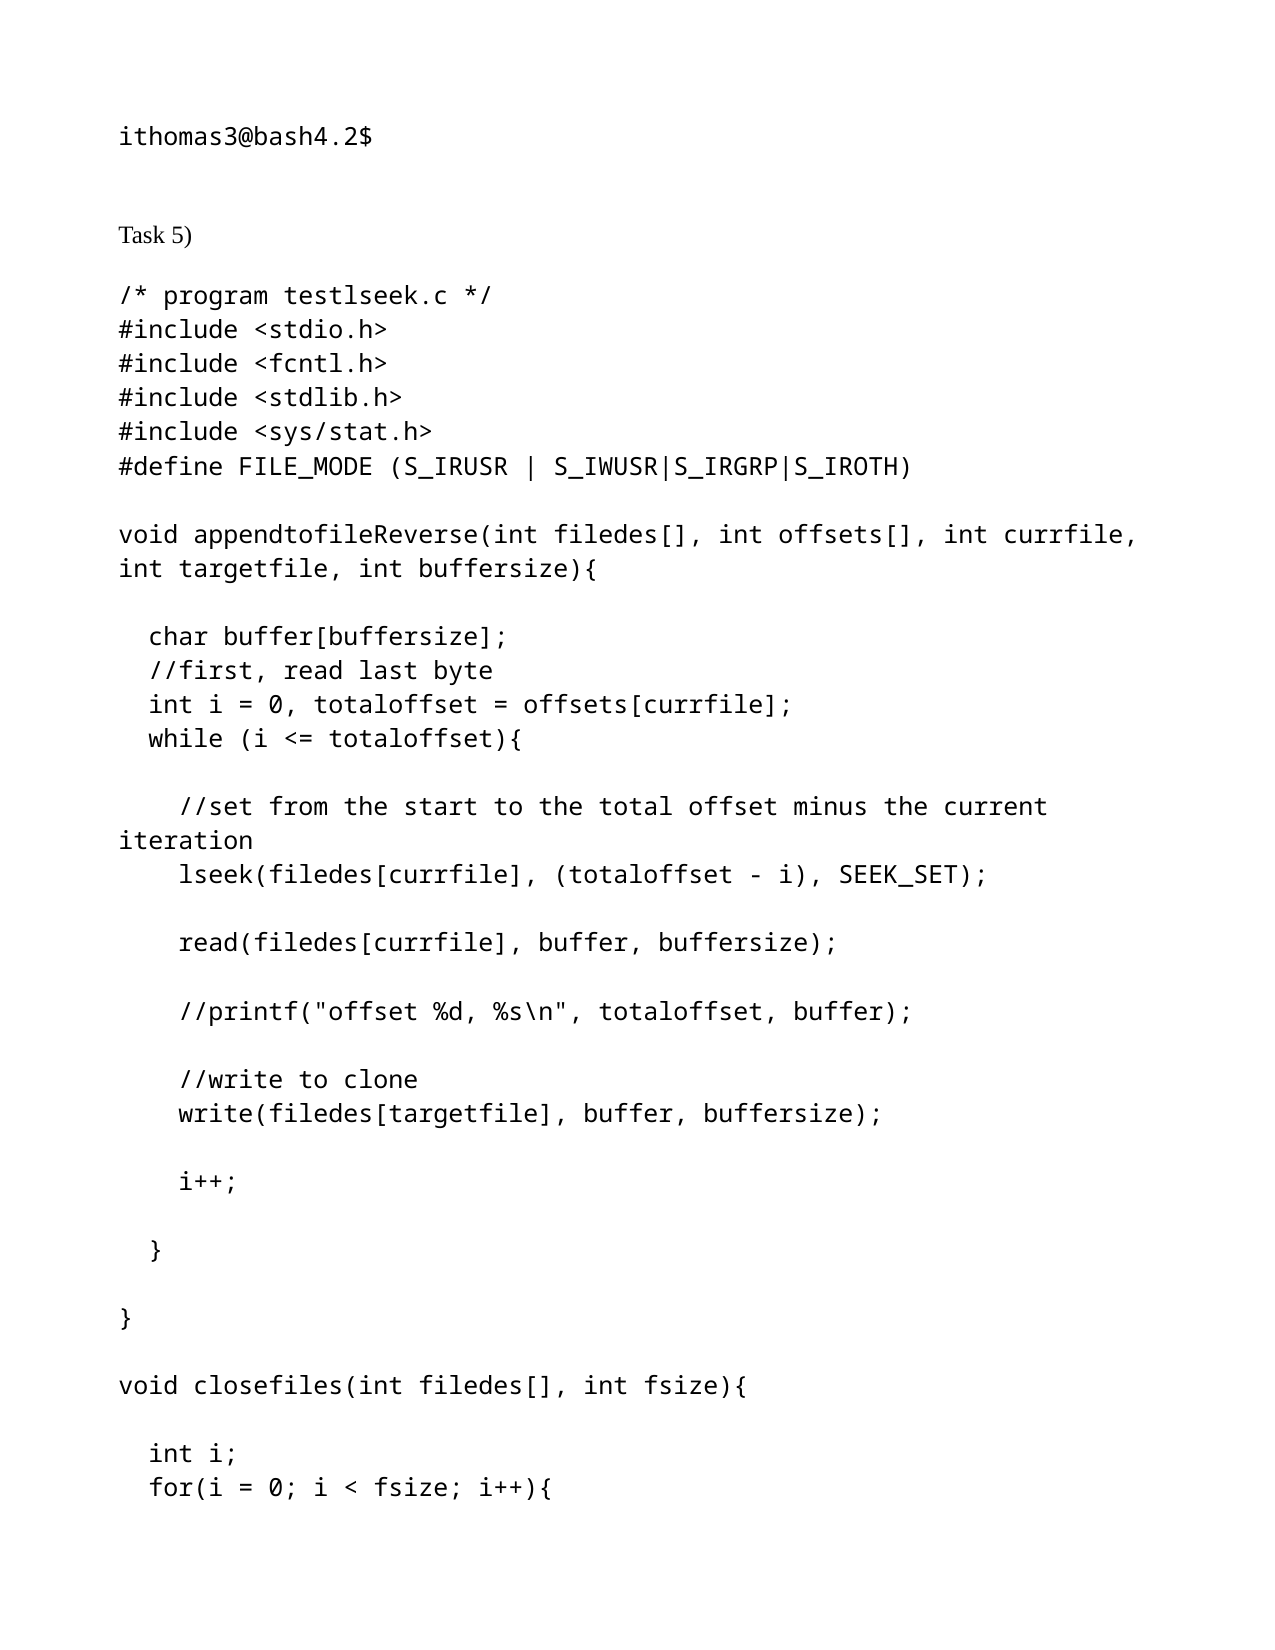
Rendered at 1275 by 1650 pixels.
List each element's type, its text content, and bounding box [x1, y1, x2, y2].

text lseek(filedes[currfile], (totaloffset - i), SEEK_SET); [118, 857, 1157, 891]
text for(i = 0; i < fsize; i++){ [118, 1470, 1157, 1504]
text } [118, 1232, 1157, 1266]
text int i = 0, totaloffset = offsets[currfile]; [118, 687, 1157, 721]
text int i; [118, 1436, 1157, 1470]
text Task 5) [118, 220, 1157, 249]
text write(filedes[targetfile], buffer, buffersize); [118, 1095, 1157, 1129]
text while (i <= totaloffset){ [118, 721, 1157, 755]
text read(filedes[currfile], buffer, buffersize); [118, 925, 1157, 959]
text } [118, 1300, 1157, 1334]
text #include <fcntl.h> [118, 346, 1157, 380]
text ithomas3@bash4.2$ [118, 118, 1157, 152]
text //first, read last byte [118, 652, 1157, 687]
text #include <stdlib.h> [118, 380, 1157, 414]
text //write to clone [118, 1061, 1157, 1095]
text void closefiles(int filedes[], int fsize){ [118, 1368, 1157, 1402]
text /* program testlseek.c */ [118, 278, 1157, 312]
text //printf("offset %d, %s\n", totaloffset, buffer); [118, 993, 1157, 1027]
text #include <sys/stat.h> [118, 414, 1157, 448]
text //set from the start to the total offset minus the current iteration [118, 789, 1157, 857]
text char buffer[buffersize]; [118, 618, 1157, 652]
text #include <stdio.h> [118, 312, 1157, 346]
text #define FILE_MODE (S_IRUSR | S_IWUSR|S_IRGRP|S_IROTH) [118, 448, 1157, 482]
text i++; [118, 1163, 1157, 1197]
text void appendtofileReverse(int filedes[], int offsets[], int currfile, int targetfile, int buffersize){ [118, 516, 1157, 584]
